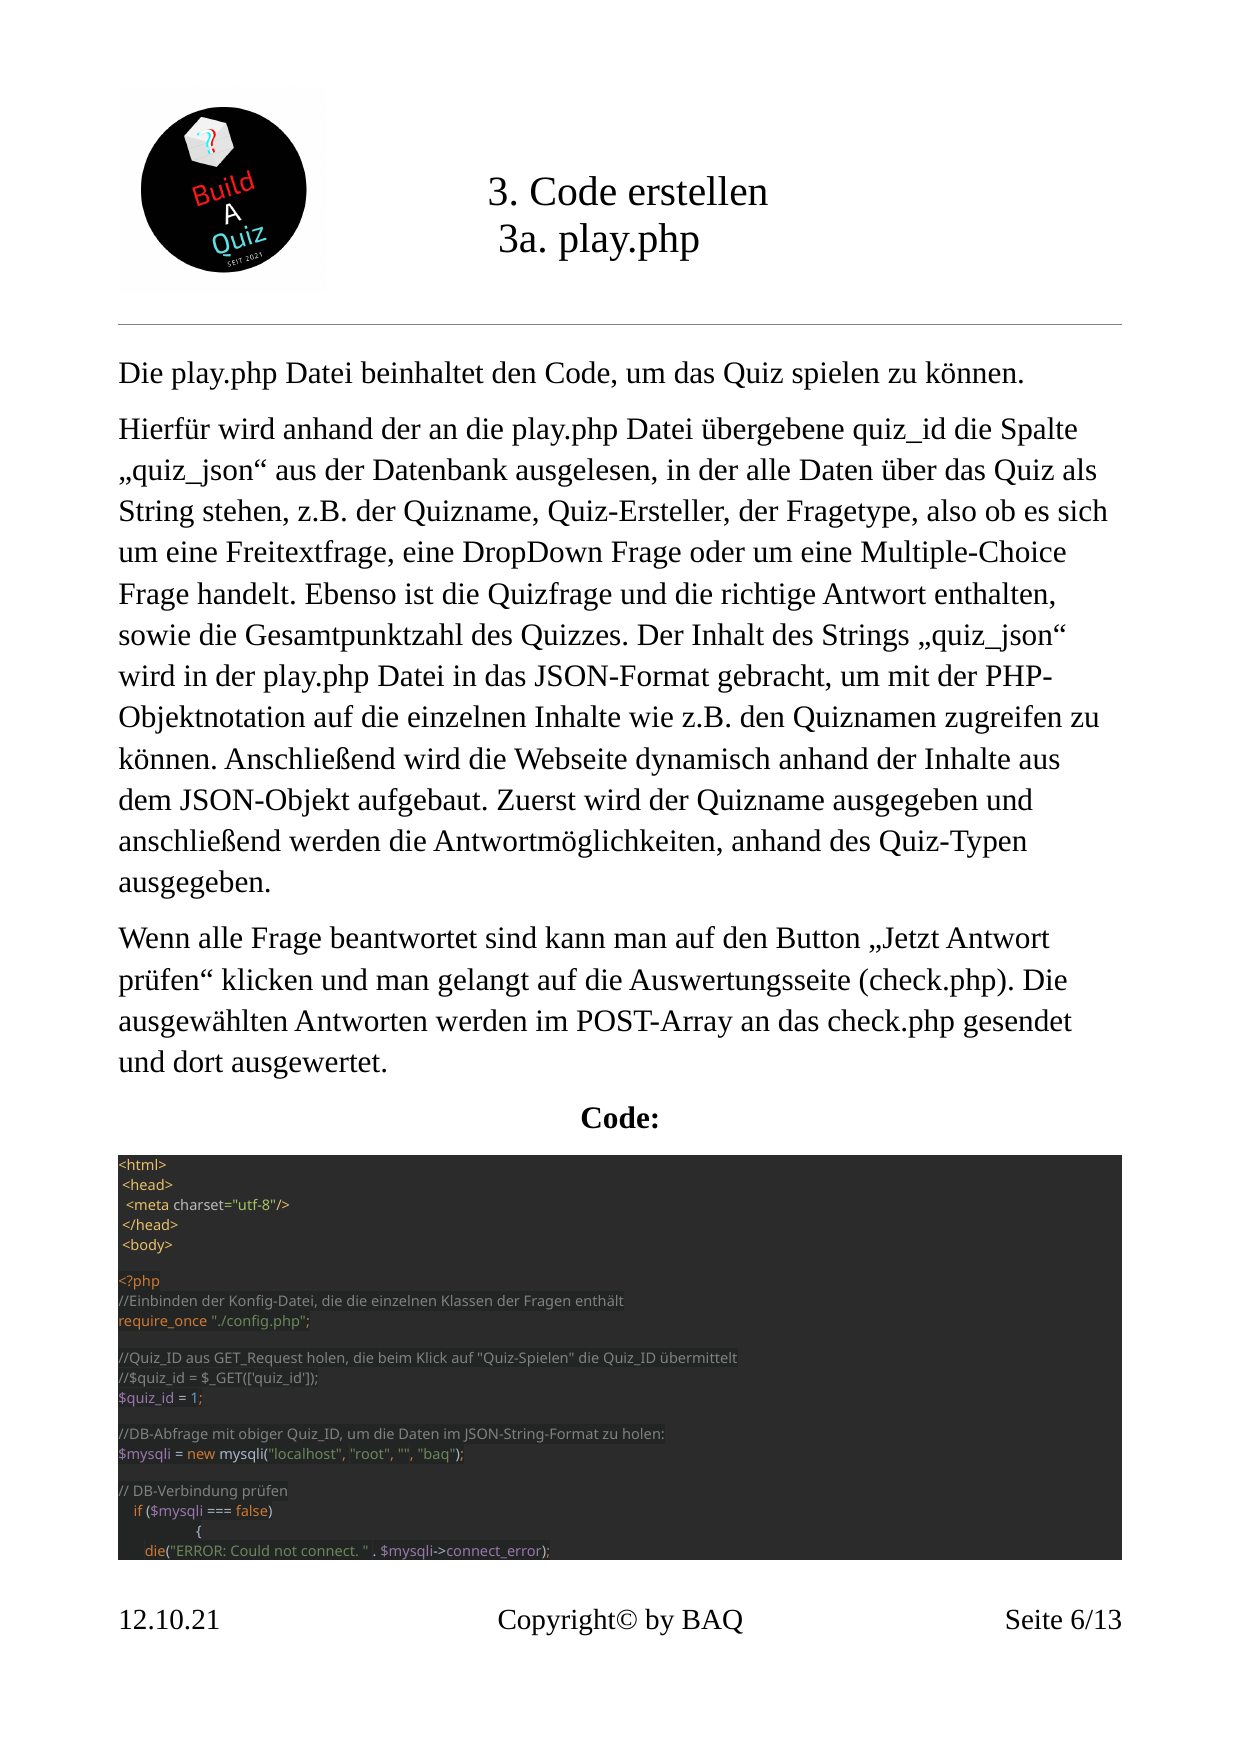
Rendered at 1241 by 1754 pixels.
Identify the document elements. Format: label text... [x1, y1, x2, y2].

text 3. Code erstellen [327, 166, 1122, 214]
picture [120, 86, 327, 293]
text Hierfür wird anhand der an die play.php Datei übergebene quiz_id die Spalte „quiz_json“ aus der Datenbank ausgelesen, in der alle Daten über das Quiz als String stehen, z.B. der Quizname, Quiz-Ersteller, der Fragetype, also ob es sich um eine Freitextfrage, eine DropDown Frage oder um eine Multiple-Choice Frage handelt. Ebenso ist die Quizfrage und die richtige Antwort enthalten, sowie die Gesamtpunktzahl des Quizzes. Der Inhalt des Strings „quiz_json“ wird in der play.php Datei in das JSON-Format gebracht, um mit der PHP-Objektnotation auf die einzelnen Inhalte wie z.B. den Quiznamen zugreifen zu können. Anschließend wird die Webseite dynamisch anhand der Inhalte aus dem JSON-Objekt aufgebaut. Zuerst wird der Quizname ausgegeben und anschließend werden die Antwortmöglichkeiten, anhand des Quiz-Typen ausgegeben. [118, 410, 1122, 899]
text Die play.php Datei beinhaltet den Code, um das Quiz spielen zu können. [118, 354, 1122, 390]
text 3a. play.php [327, 214, 1122, 262]
text Code: [118, 1099, 1122, 1135]
text Wenn alle Frage beantwortet sind kann man auf den Button „Jetzt Antwort prüfen“ klicken und man gelangt auf die Auswertungsseite (check.php). Die ausgewählten Antworten werden im POST-Array an das check.php gesendet und dort ausgewertet. [118, 919, 1122, 1079]
text <html> <head> <meta charset="utf-8"/> </head> <body> <?php //Einbinden der Konfig-Datei, die die einzelnen Klassen der Fragen enthält require_once "./config.php"; //Quiz_ID aus GET_Request holen, die beim Klick auf "Quiz-Spielen" die Quiz_ID übermittelt //$quiz_id = $_GET(['quiz_id']); $quiz_id = 1; //DB-Abfrage mit obiger Quiz_ID, um die Daten im JSON-String-Format zu holen: $mysqli = new mysqli("localhost", "root", "", "baq"); // DB-Verbindung prüfen if ($mysqli === false) { die("ERROR: Could not connect. " . $mysqli->connect_error); [118, 1155, 1122, 1560]
